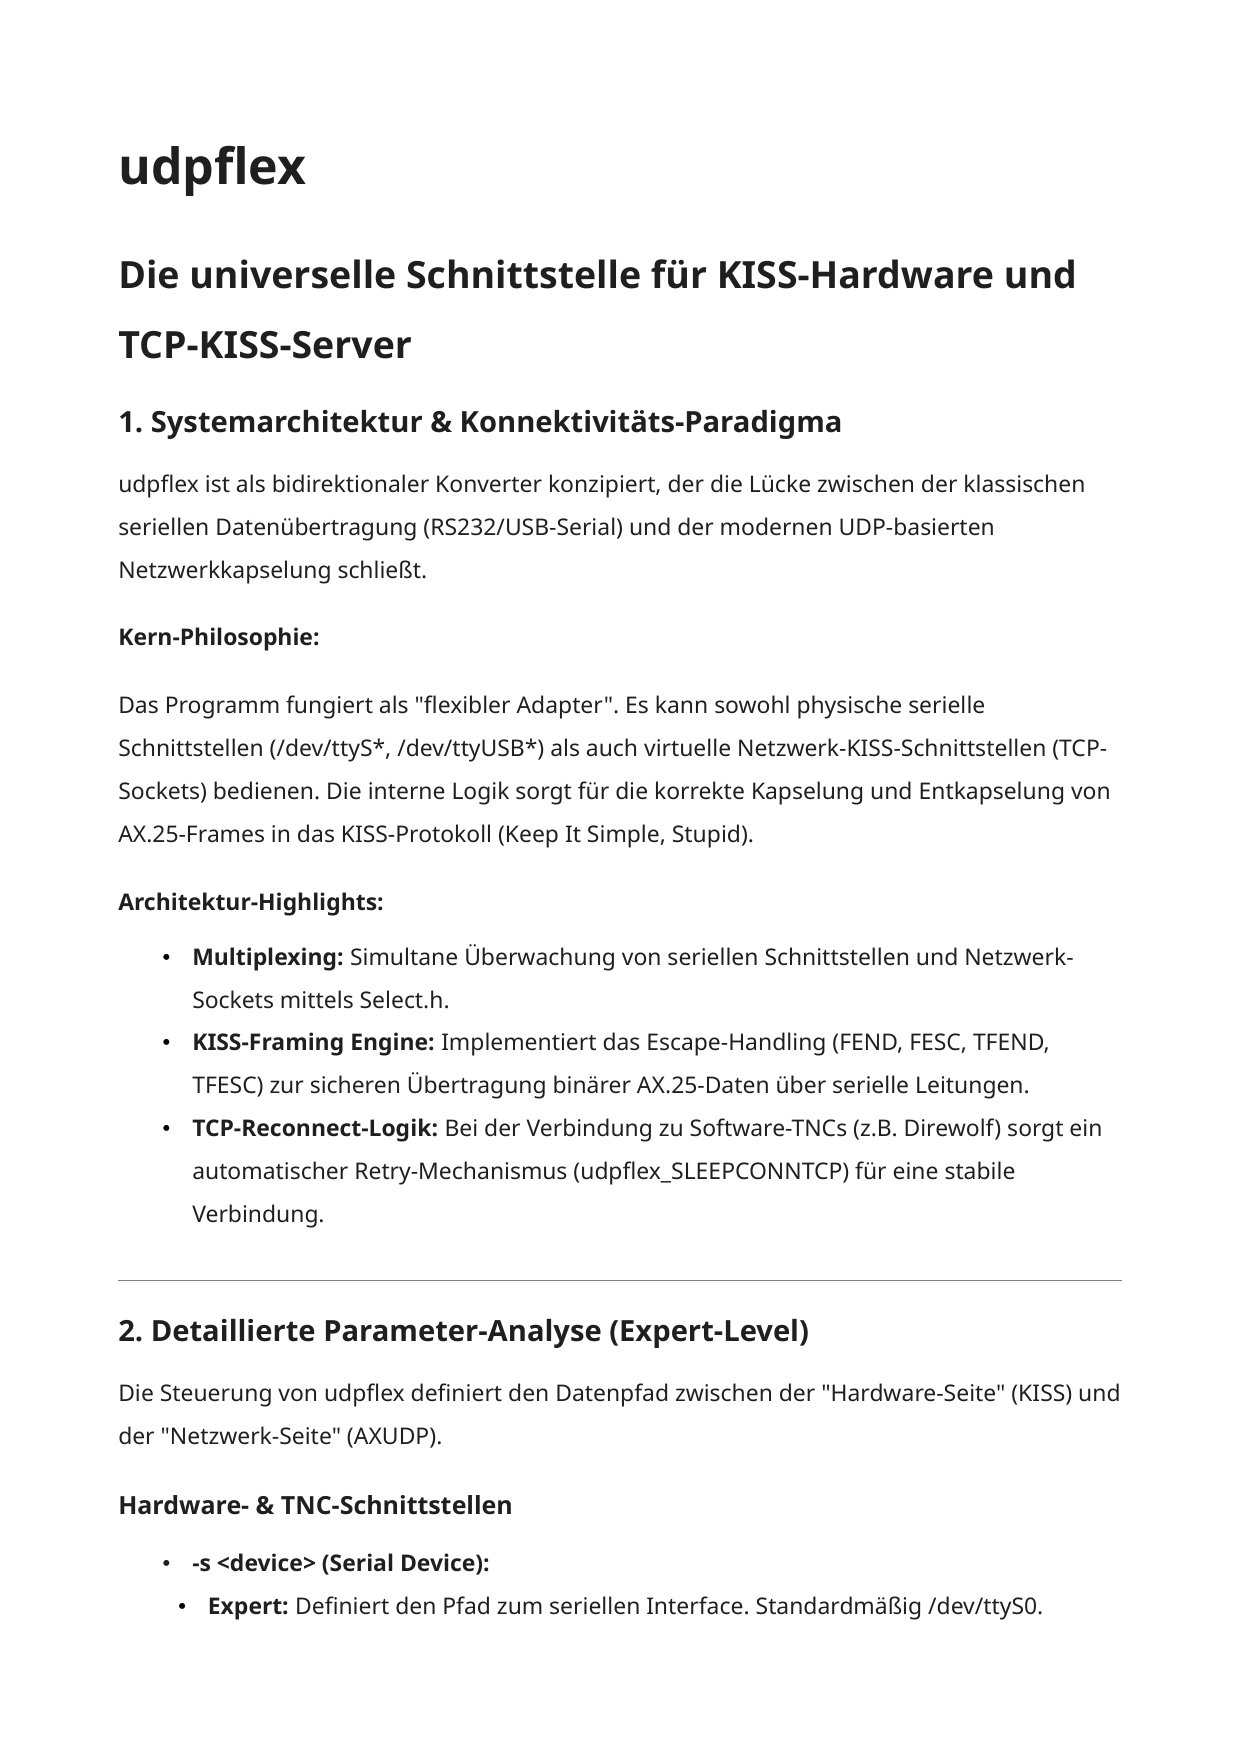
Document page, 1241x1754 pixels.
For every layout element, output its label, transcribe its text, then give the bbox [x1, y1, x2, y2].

list Multiplexing: Simultane Überwachung von seriellen Schnittstellen und Netzwerk-Sockets mittels Select.h. [162, 941, 1122, 1015]
list KISS-Framing Engine: Implementiert das Escape-Handling (FEND, FESC, TFEND, TFESC) zur sicheren Übertragung binärer AX.25-Daten über serielle Leitungen. [162, 1026, 1122, 1100]
subtitle Hardware- & TNC-Schnittstellen [118, 1488, 1122, 1522]
subtitle 2. Detaillierte Parameter-Analyse (Expert-Level) [118, 1311, 1122, 1350]
subtitle 1. Systemarchitektur & Konnektivitäts-Paradigma [118, 401, 1122, 441]
text Das Programm fungiert als "flexibler Adapter". Es kann sowohl physische serielle Schnittstellen (/dev/ttyS*, /dev/ttyUSB*) als auch virtuelle Netzwerk-KISS-Schnittstellen (TCP-Sockets) bedienen. Die interne Logik sorgt für die korrekte Kapselung und Entkapselung von AX.25-Frames in das KISS-Protokoll (Keep It Simple, Stupid). [118, 689, 1122, 849]
list -s <device> (Serial Device): [162, 1547, 1122, 1578]
subtitle udpflex [118, 131, 1122, 199]
text Die Steuerung von udpflex definiert den Datenpfad zwischen der "Hardware-Seite" (KISS) und der "Netzwerk-Seite" (AXUDP). [118, 1377, 1122, 1451]
text Architektur-Highlights: [118, 885, 1122, 917]
text Kern-Philosophie: [118, 621, 1122, 653]
list TCP-Reconnect-Logik: Bei der Verbindung zu Software-TNCs (z.B. Direwolf) sorgt ein automatischer Retry-Mechanismus (udpflex_SLEEPCONNTCP) für eine stabile Verbindung. [162, 1112, 1122, 1229]
subtitle Die universelle Schnittstelle für KISS-Hardware und TCP-KISS-Server [118, 249, 1122, 370]
text udpflex ist als bidirektionaler Konverter konzipiert, der die Lücke zwischen der klassischen seriellen Datenübertragung (RS232/USB-Serial) und der modernen UDP-basierten Netzwerkkapselung schließt. [118, 468, 1122, 585]
list Expert: Definiert den Pfad zum seriellen Interface. Standardmäßig /dev/ttyS0. [178, 1590, 1122, 1621]
